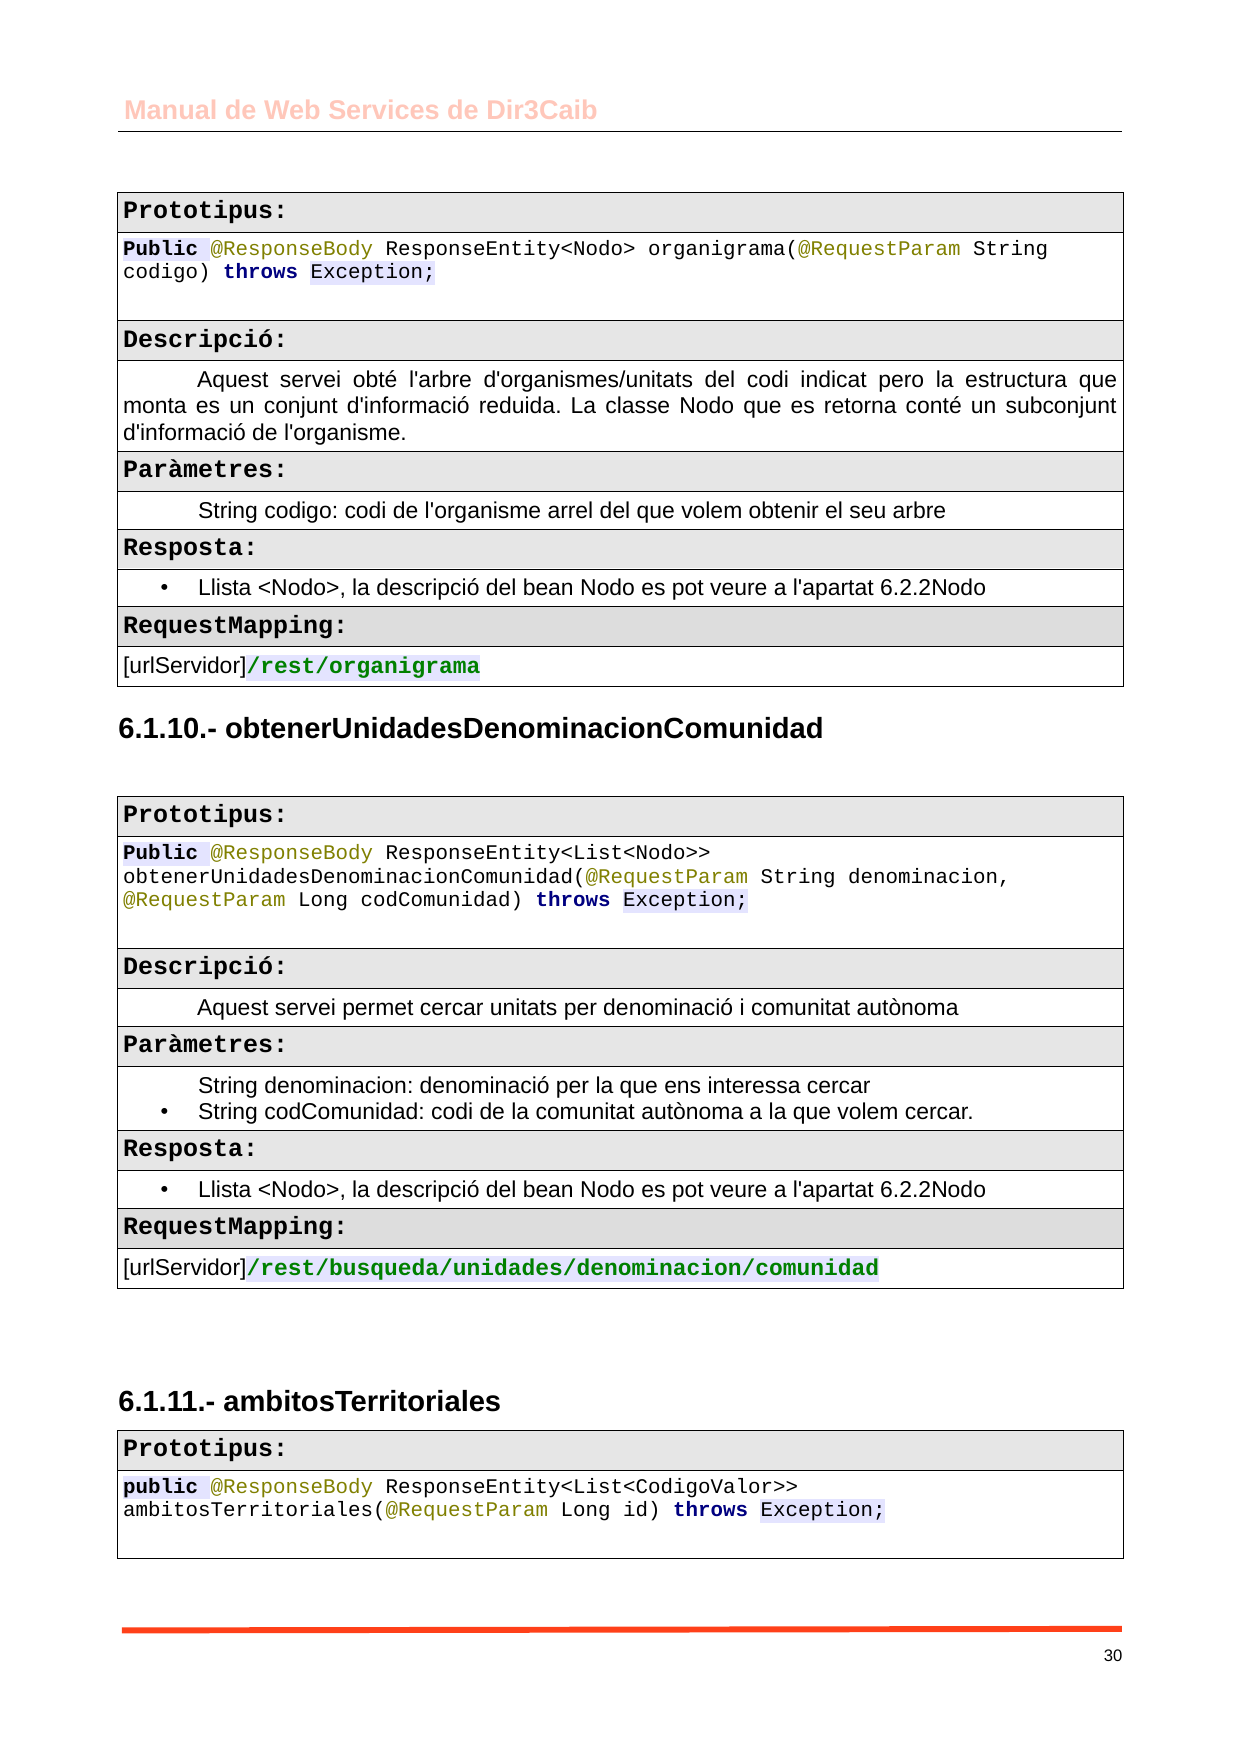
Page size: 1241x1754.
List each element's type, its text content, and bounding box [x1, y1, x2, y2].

table_header Prototipus: [118, 1431, 1123, 1470]
table_cell [urlServidor]/rest/organigrama [118, 647, 1123, 686]
table_cell RequestMapping: [118, 1209, 1123, 1248]
table_cell Llista <Nodo>, la descripció del bean Nodo es pot veure a l'apartat 6.2.2Nodo [118, 1171, 1123, 1208]
table_cell [urlServidor]/rest/busqueda/unidades/denominacion/comunidad [118, 1249, 1123, 1288]
table_cell String codigo: codi de l'organisme arrel del que volem obtenir el seu arbre [118, 492, 1123, 529]
table_cell Aquest servei permet cercar unitats per denominació i comunitat autònoma [118, 989, 1123, 1026]
table_cell Paràmetres: [118, 452, 1123, 491]
table_header Prototipus: [118, 797, 1123, 836]
table_cell Resposta: [118, 1131, 1123, 1170]
subtitle obtenerUnidadesDenominacionComunidad [118, 711, 1122, 745]
table_cell Descripció: [118, 949, 1123, 988]
table_cell Aquest servei obté l'arbre d'organismes/unitats del codi indicat pero la estructura que monta es un conjunt d'informació reduida. La classe Nodo que es retorna conté un subconjunt d'informació de l'organisme. [118, 361, 1123, 451]
table_cell Resposta: [118, 530, 1123, 568]
table_cell Paràmetres: [118, 1027, 1123, 1066]
table_cell Public @ResponseBody ResponseEntity<Nodo> organigrama(@RequestParam String codigo) throws Exception; [118, 233, 1123, 320]
table_cell public @ResponseBody ResponseEntity<List<CodigoValor>> ambitosTerritoriales(@RequestParam Long id) throws Exception; [118, 1471, 1123, 1558]
table_header Prototipus: [118, 193, 1123, 232]
table_cell String denominacion: denominació per la que ens interessa cercar String codComunidad: codi de la comunitat autònoma a la que volem cercar. [118, 1067, 1123, 1130]
table_cell Llista <Nodo>, la descripció del bean Nodo es pot veure a l'apartat 6.2.2Nodo [118, 570, 1123, 606]
subtitle ambitosTerritoriales [118, 1384, 1122, 1417]
table_cell Descripció: [118, 321, 1123, 360]
table_cell Public @ResponseBody ResponseEntity<List<Nodo>> obtenerUnidadesDenominacionComunidad(@RequestParam String denominacion, @RequestParam Long codComunidad) throws Exception; [118, 837, 1123, 948]
table_cell RequestMapping: [118, 607, 1123, 646]
